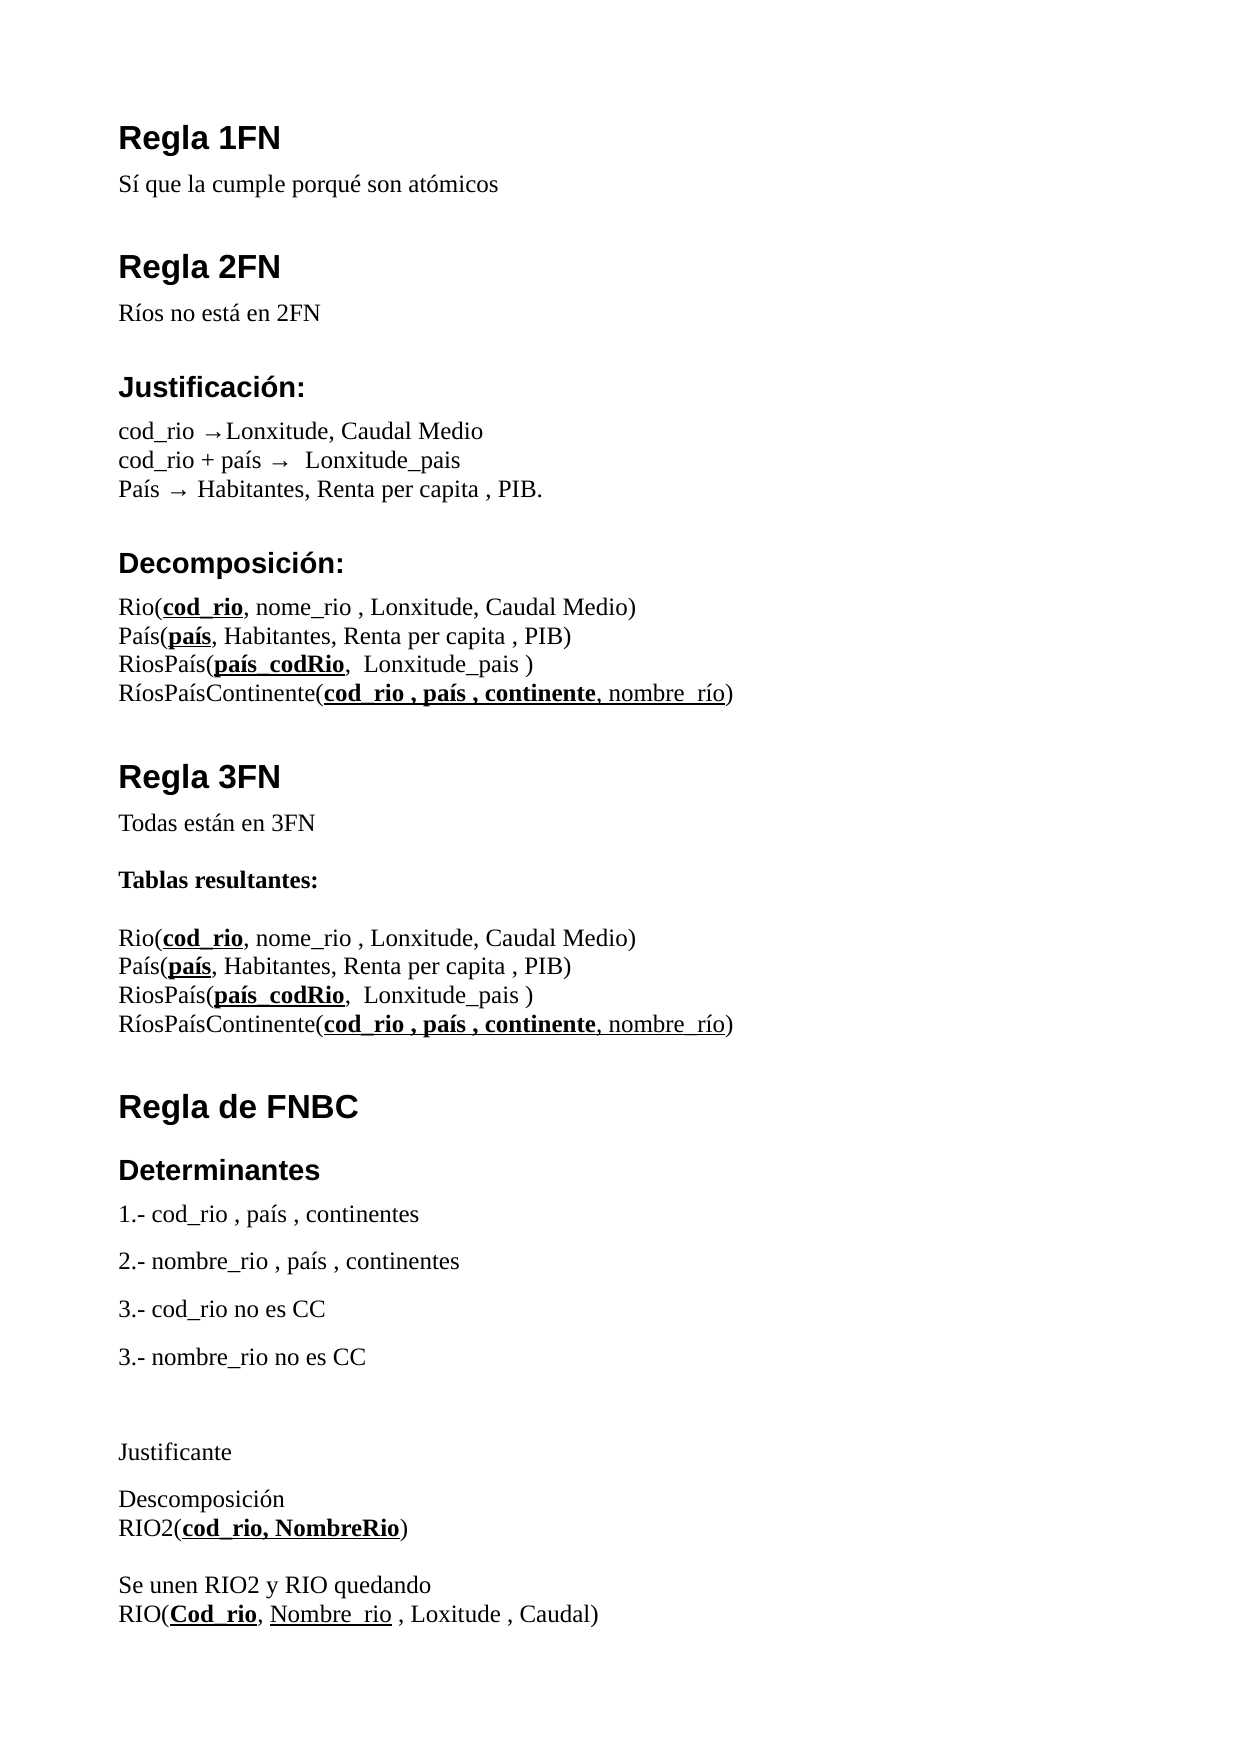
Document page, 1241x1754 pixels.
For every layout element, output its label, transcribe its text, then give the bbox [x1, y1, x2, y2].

text Tablas resultantes: [118, 865, 1122, 894]
text Rio(cod_rio, nome_rio , Lonxitude, Caudal Medio) [118, 923, 1122, 951]
text Descomposición [118, 1484, 1122, 1513]
subtitle Decomposición: [118, 546, 1122, 579]
text Se unen RIO2 y RIO quedando [118, 1571, 1122, 1599]
subtitle Regla 1FN [118, 118, 1122, 157]
text RIO2(cod_rio, NombreRio) [118, 1513, 1122, 1542]
text cod_rio + país → Lonxitude_pais [118, 445, 1122, 474]
text 1.- cod_rio , país , continentes [118, 1199, 1122, 1227]
text Sí que la cumple porqué son atómicos [118, 169, 1122, 198]
text RiosPaís(país_codRio, Lonxitude_pais ) [118, 649, 1122, 678]
text Ríos no está en 2FN [118, 298, 1122, 327]
text País(país, Habitantes, Renta per capita , PIB) [118, 951, 1122, 980]
subtitle Regla de FNBC [118, 1087, 1122, 1126]
subtitle Determinantes [118, 1153, 1122, 1186]
text 2.- nombre_rio , país , continentes [118, 1246, 1122, 1275]
text Rio(cod_rio, nome_rio , Lonxitude, Caudal Medio) [118, 592, 1122, 621]
text Justificante [118, 1437, 1122, 1466]
text País → Habitantes, Renta per capita , PIB. [118, 474, 1122, 503]
text RíosPaísContinente(cod_rio , país , continente, nombre_río) [118, 1009, 1122, 1038]
text RíosPaísContinente(cod_rio , país , continente, nombre_río) [118, 678, 1122, 707]
text RiosPaís(país_codRio, Lonxitude_pais ) [118, 980, 1122, 1009]
text cod_rio →Lonxitude, Caudal Medio [118, 416, 1122, 445]
subtitle Regla 3FN [118, 757, 1122, 795]
text Todas están en 3FN [118, 808, 1122, 836]
text País(país, Habitantes, Renta per capita , PIB) [118, 621, 1122, 649]
text 3.- nombre_rio no es CC [118, 1342, 1122, 1370]
text 3.- cod_rio no es CC [118, 1294, 1122, 1323]
subtitle Regla 2FN [118, 247, 1122, 286]
subtitle Justificación: [118, 370, 1122, 404]
text RIO(Cod_rio, Nombre_rio , Loxitude , Caudal) [118, 1599, 1122, 1628]
